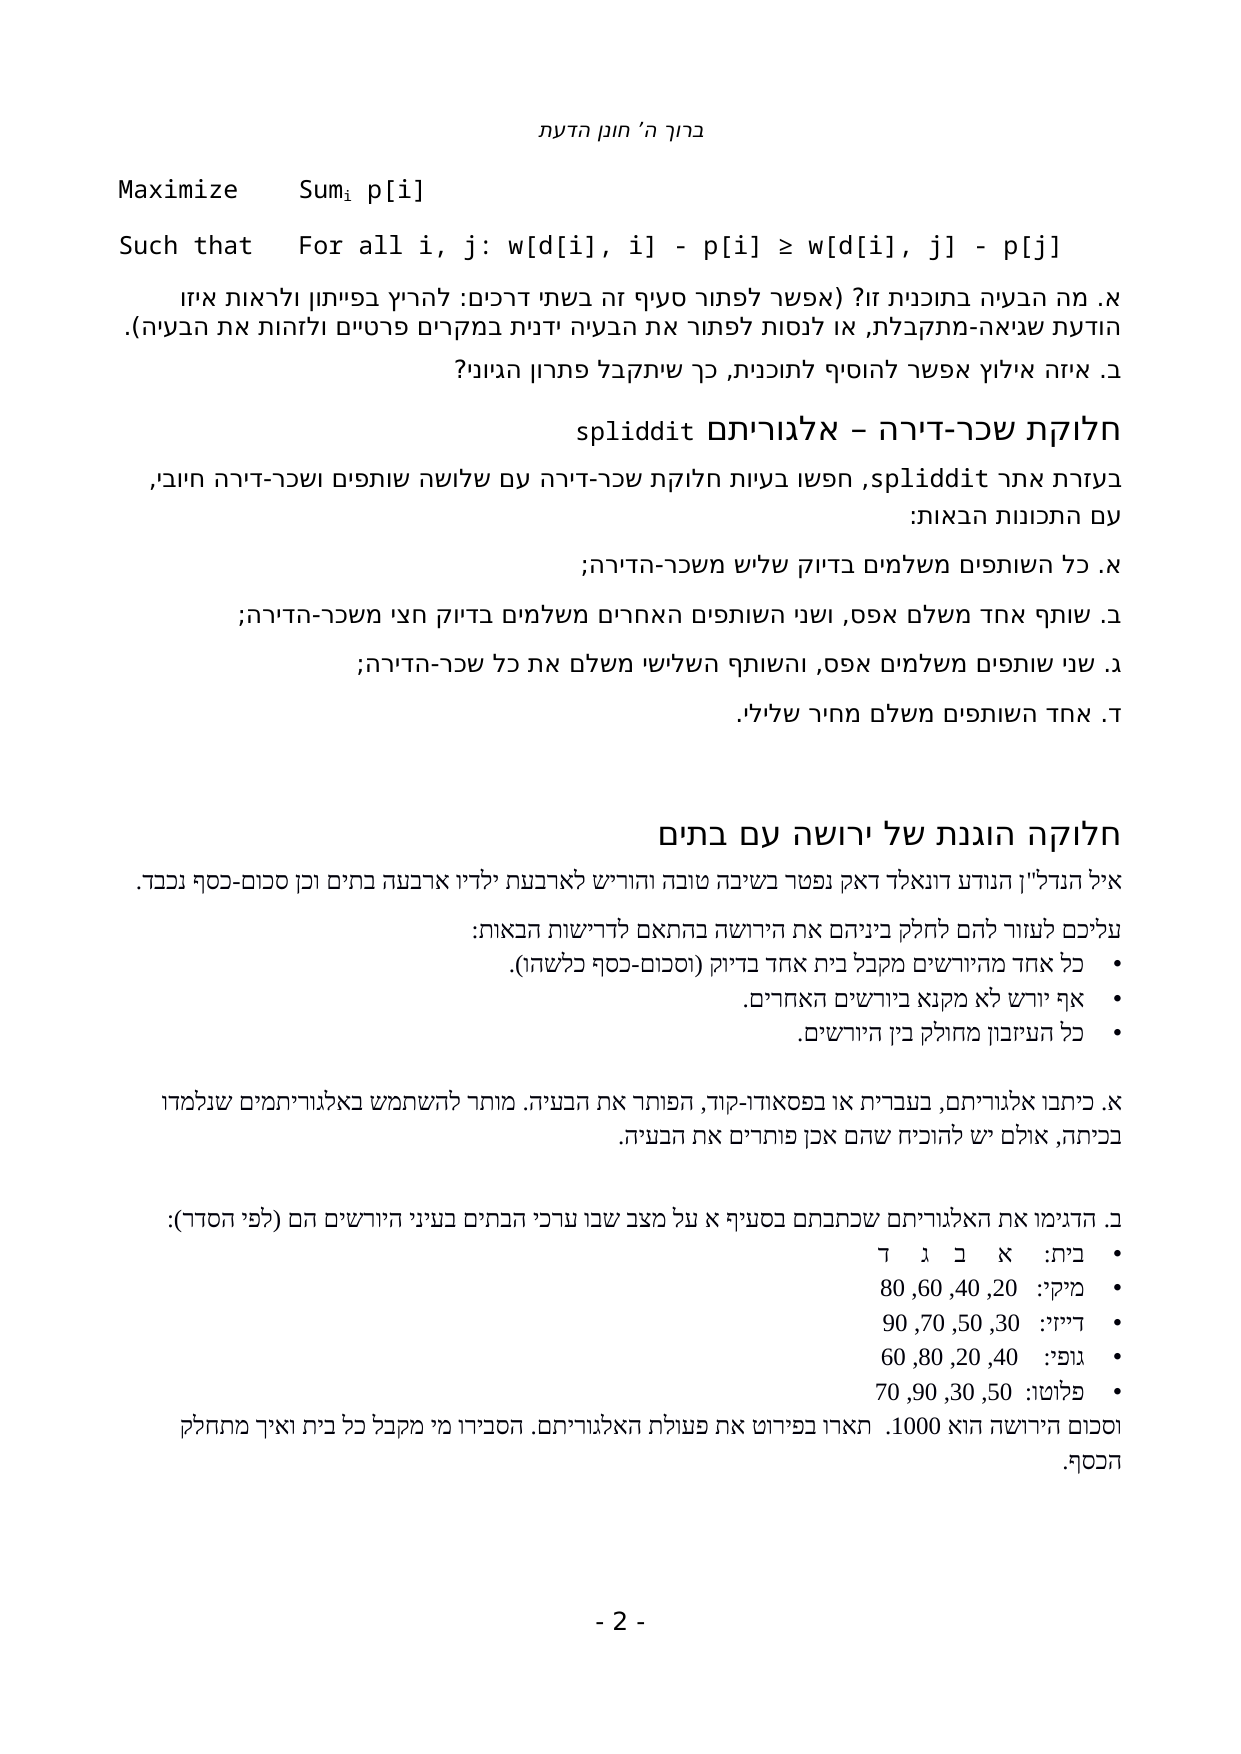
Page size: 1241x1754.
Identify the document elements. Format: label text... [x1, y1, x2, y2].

text איל הנדל"ן הנודע דונאלד דאק נפטר בשיבה טובה והוריש לארבעת ילדיו ארבעה בתים וכן סכום-כסף נכבד. [118, 866, 1122, 895]
list אף יורש לא מקנא ביורשים האחרים. [118, 984, 1122, 1013]
text Maximize Sumi p[i] [118, 172, 1122, 206]
list מיקי: 20, 40, 60, 80 [118, 1273, 1122, 1302]
text ב. הדגימו את האלגוריתם שכתבתם בסעיף א על מצב שבו ערכי הבתים בעיני היורשים הם (לפי הסדר): [118, 1204, 1122, 1233]
text א. כיתבו אלגוריתם, בעברית או בפסאודו-קוד, הפותר את הבעיה. מותר להשתמש באלגוריתמים שנלמדו בכיתה, אולם יש להוכיח שהם אכן פותרים את הבעיה. [118, 1087, 1122, 1150]
text ד. אחד השותפים משלם מחיר שלילי. [118, 699, 1122, 728]
text Such that For all i, j: w[d[i], i] - p[i] ≥ w[d[i], j] - p[j] [118, 227, 1122, 261]
text בעזרת אתר spliddit, חפשו בעיות חלוקת שכר-דירה עם שלושה שותפים ושכר-דירה חיובי, עם התכונות הבאות: [118, 461, 1122, 530]
text עליכם לעזור להם לחלק ביניהם את הירושה בהתאם לדרישות הבאות: [118, 915, 1122, 944]
list כל אחד מהיורשים מקבל בית אחד בדיוק (וסכום-כסף כלשהו). [118, 949, 1122, 978]
text ב. שותף אחד משלם אפס, ושני השותפים האחרים משלמים בדיוק חצי משכר-הדירה; [118, 600, 1122, 629]
text ג. שני שותפים משלמים אפס, והשותף השלישי משלם את כל שכר-הדירה; [118, 650, 1122, 679]
subtitle חלוקה הוגנת של ירושה עם בתים [118, 815, 1122, 853]
list דייזי: 30, 50, 70, 90 [118, 1308, 1122, 1337]
subtitle חלוקת שכר-דירה – אלגוריתם spliddit [118, 410, 1122, 448]
list פלוטו: 50, 30, 90, 70 [118, 1377, 1122, 1406]
text וסכום הירושה הוא 1000. תארו בפירוט את פעולת האלגוריתם. הסבירו מי מקבל כל בית ואיך מתחלק הכסף. [118, 1411, 1122, 1474]
list גופי: 40, 20, 80, 60 [118, 1342, 1122, 1371]
text ב. איזה אילוץ אפשר להוסיף לתוכנית, כך שיתקבל פתרון הגיוני? [118, 356, 1122, 385]
list כל העיזבון מחולק בין היורשים. [118, 1018, 1122, 1047]
list בית: א ב ג ד [118, 1239, 1122, 1268]
text א. כל השותפים משלמים בדיוק שליש משכר-הדירה; [118, 551, 1122, 580]
text א. מה הבעיה בתוכנית זו? (אפשר לפתור סעיף זה בשתי דרכים: להריץ בפייתון ולראות איזו הודעת שגיאה-מתקבלת, או לנסות לפתור את הבעיה ידנית במקרים פרטיים ולזהות את הבעיה). [118, 283, 1122, 341]
